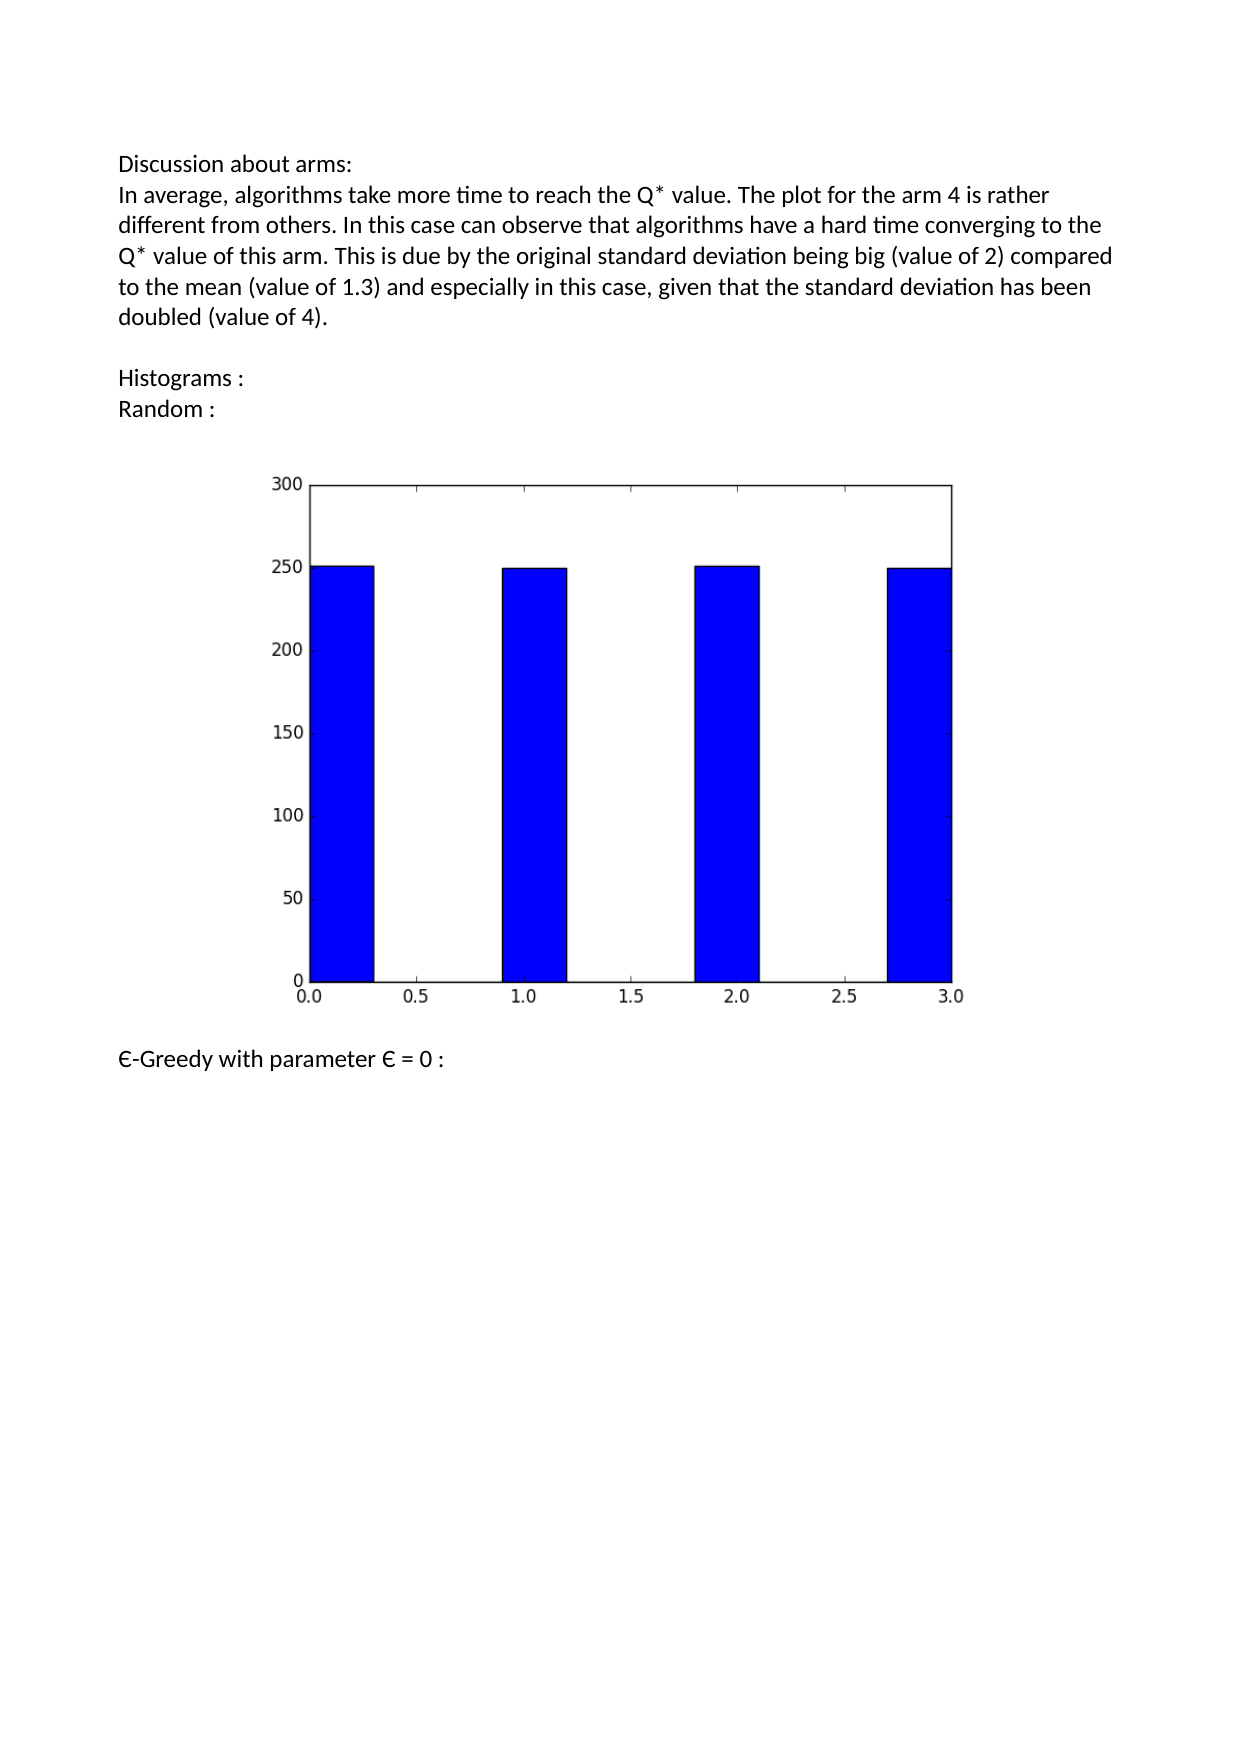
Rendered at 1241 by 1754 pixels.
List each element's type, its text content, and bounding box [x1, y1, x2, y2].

text Random : [118, 393, 1122, 423]
text Є-Greedy with parameter Є = 0 : [118, 423, 1122, 1074]
text Histograms : [118, 362, 1122, 393]
text In average, algorithms take more time to reach the Q* value. The plot for the arm 4 is rather different from others. In this case can observe that algorithms have a hard time converging to the Q* value of this arm. This is due by the original standard deviation being big (value of 2) compared to the mean (value of 1.3) and especially in this case, given that the standard deviation has been doubled (value of 4). [118, 179, 1122, 332]
picture [206, 423, 1034, 1044]
text Discussion about arms: [118, 149, 1122, 179]
